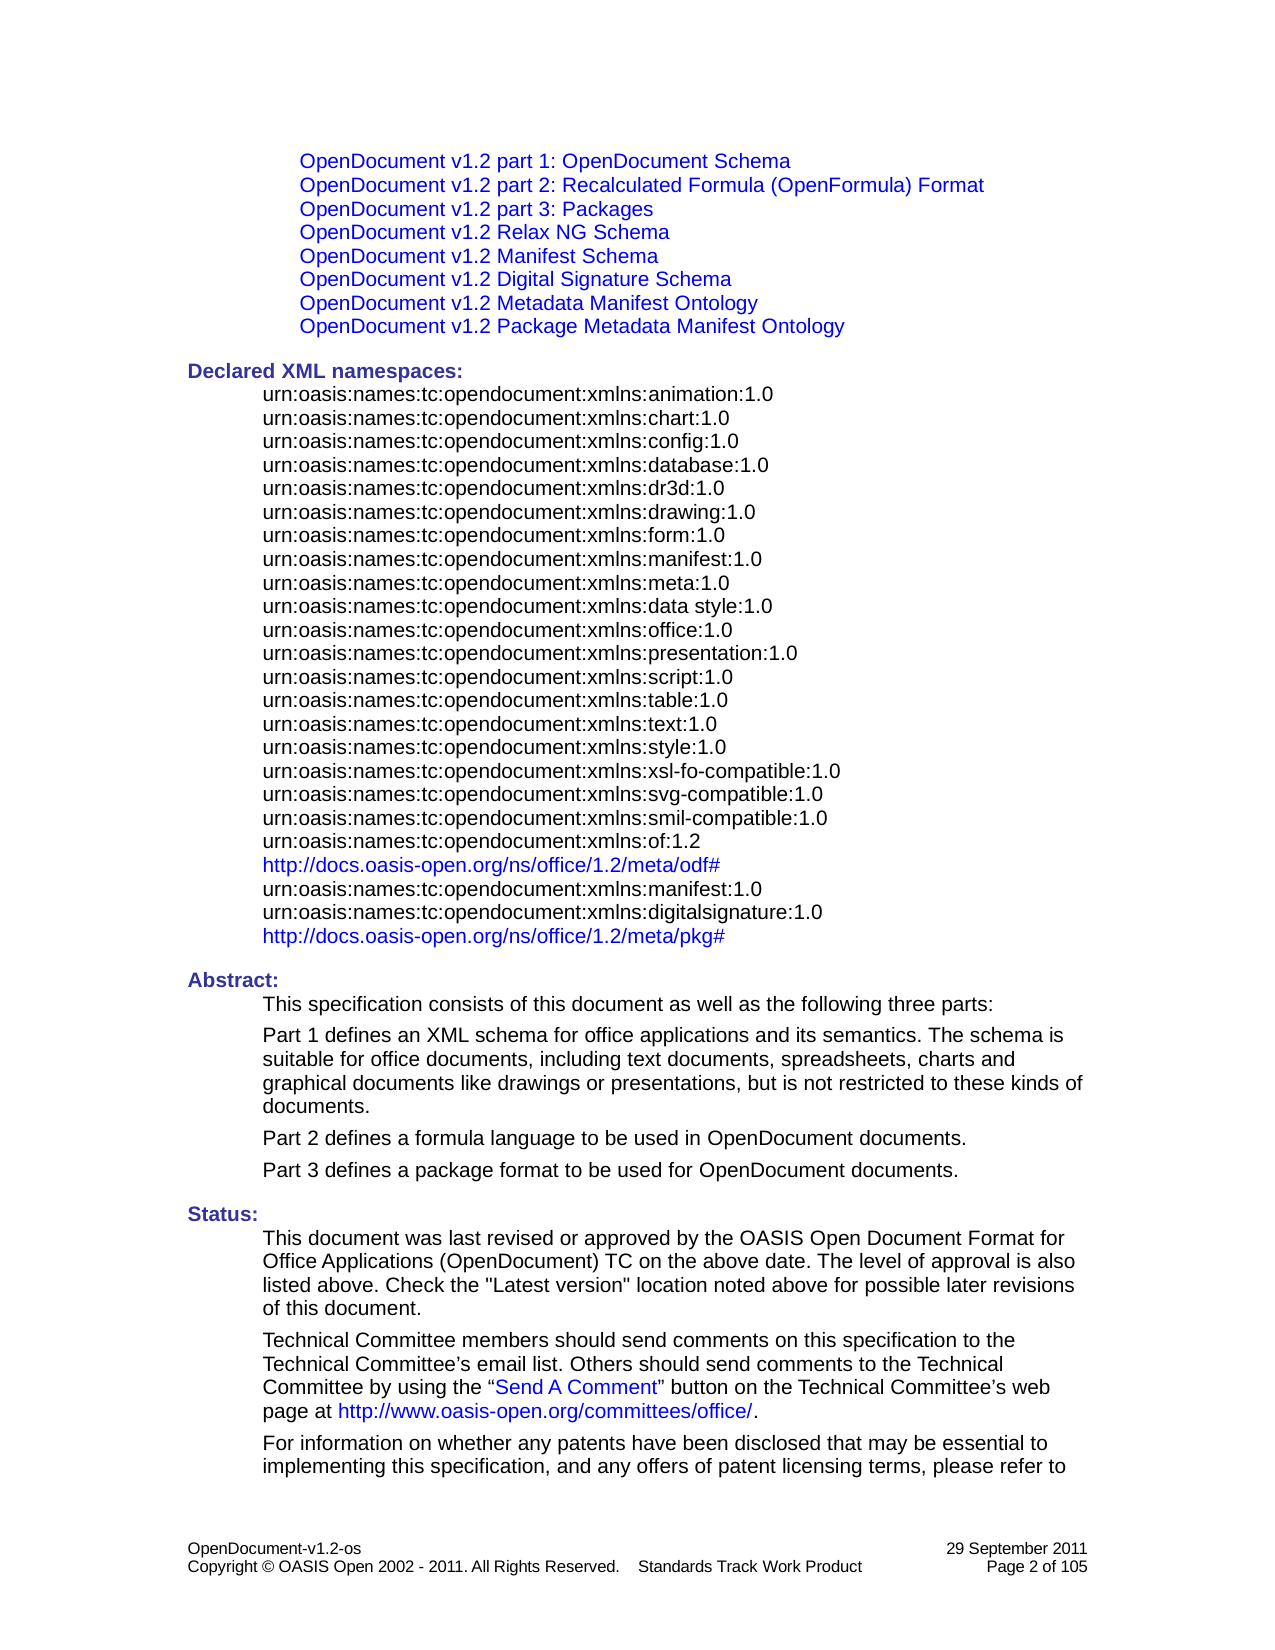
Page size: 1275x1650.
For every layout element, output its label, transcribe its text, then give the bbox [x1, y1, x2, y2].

title Technical Committee members should send comments on this specification to the Technical Committee’s email list. Others should send comments to the Technical Committee by using the “Send A Comment” button on the Technical Committee’s web page at http://www.oasis-open.org/committees/office/. [262, 1329, 1088, 1423]
title This document was last revised or approved by the OASIS Open Document Format for Office Applications (OpenDocument) TC on the above date. The level of approval is also listed above. Check the "Latest version" location noted above for possible later revisions of this document. [262, 1226, 1088, 1320]
title For information on whether any patents have been disclosed that may be essential to implementing this specification, and any offers of patent licensing terms, please refer to [262, 1431, 1088, 1478]
title Status: [187, 1203, 1088, 1226]
title Part 3 defines a package format to be used for OpenDocument documents. [262, 1158, 1088, 1182]
title OpenDocument v1.2 part 1: OpenDocument Schema OpenDocument v1.2 part 2: Recalculated Formula (OpenFormula) Format OpenDocument v1.2 part 3: Packages OpenDocument v1.2 Relax NG Schema OpenDocument v1.2 Manifest Schema OpenDocument v1.2 Digital Signature Schema OpenDocument v1.2 Metadata Manifest Ontology OpenDocument v1.2 Package Metadata Manifest Ontology [299, 150, 1088, 338]
title urn:oasis:names:tc:opendocument:xmlns:animation:1.0 urn:oasis:names:tc:opendocument:xmlns:chart:1.0 urn:oasis:names:tc:opendocument:xmlns:config:1.0 urn:oasis:names:tc:opendocument:xmlns:database:1.0 urn:oasis:names:tc:opendocument:xmlns:dr3d:1.0 urn:oasis:names:tc:opendocument:xmlns:drawing:1.0 urn:oasis:names:tc:opendocument:xmlns:form:1.0 urn:oasis:names:tc:opendocument:xmlns:manifest:1.0 urn:oasis:names:tc:opendocument:xmlns:meta:1.0 urn:oasis:names:tc:opendocument:xmlns:data style:1.0 urn:oasis:names:tc:opendocument:xmlns:office:1.0 urn:oasis:names:tc:opendocument:xmlns:presentation:1.0 urn:oasis:names:tc:opendocument:xmlns:script:1.0 urn:oasis:names:tc:opendocument:xmlns:table:1.0 urn:oasis:names:tc:opendocument:xmlns:text:1.0 urn:oasis:names:tc:opendocument:xmlns:style:1.0 urn:oasis:names:tc:opendocument:xmlns:xsl-fo-compatible:1.0 urn:oasis:names:tc:opendocument:xmlns:svg-compatible:1.0 urn:oasis:names:tc:opendocument:xmlns:smil-compatible:1.0 urn:oasis:names:tc:opendocument:xmlns:of:1.2 http://docs.oasis-open.org/ns/office/1.2/meta/odf# urn:oasis:names:tc:opendocument:xmlns:manifest:1.0 urn:oasis:names:tc:opendocument:xmlns:digitalsignature:1.0 http://docs.oasis-open.org/ns/office/1.2/meta/pkg# [262, 383, 1088, 948]
title Declared XML namespaces: [187, 359, 1088, 383]
title This specification consists of this document as well as the following three parts: [262, 992, 1088, 1016]
title Part 2 defines a formula language to be used in OpenDocument documents. [262, 1126, 1088, 1150]
title Part 1 defines an XML schema for office applications and its semantics. The schema is suitable for office documents, including text documents, spreadsheets, charts and graphical documents like drawings or presentations, but is not restricted to these kinds of documents. [262, 1024, 1088, 1118]
title Abstract: [187, 968, 1088, 992]
